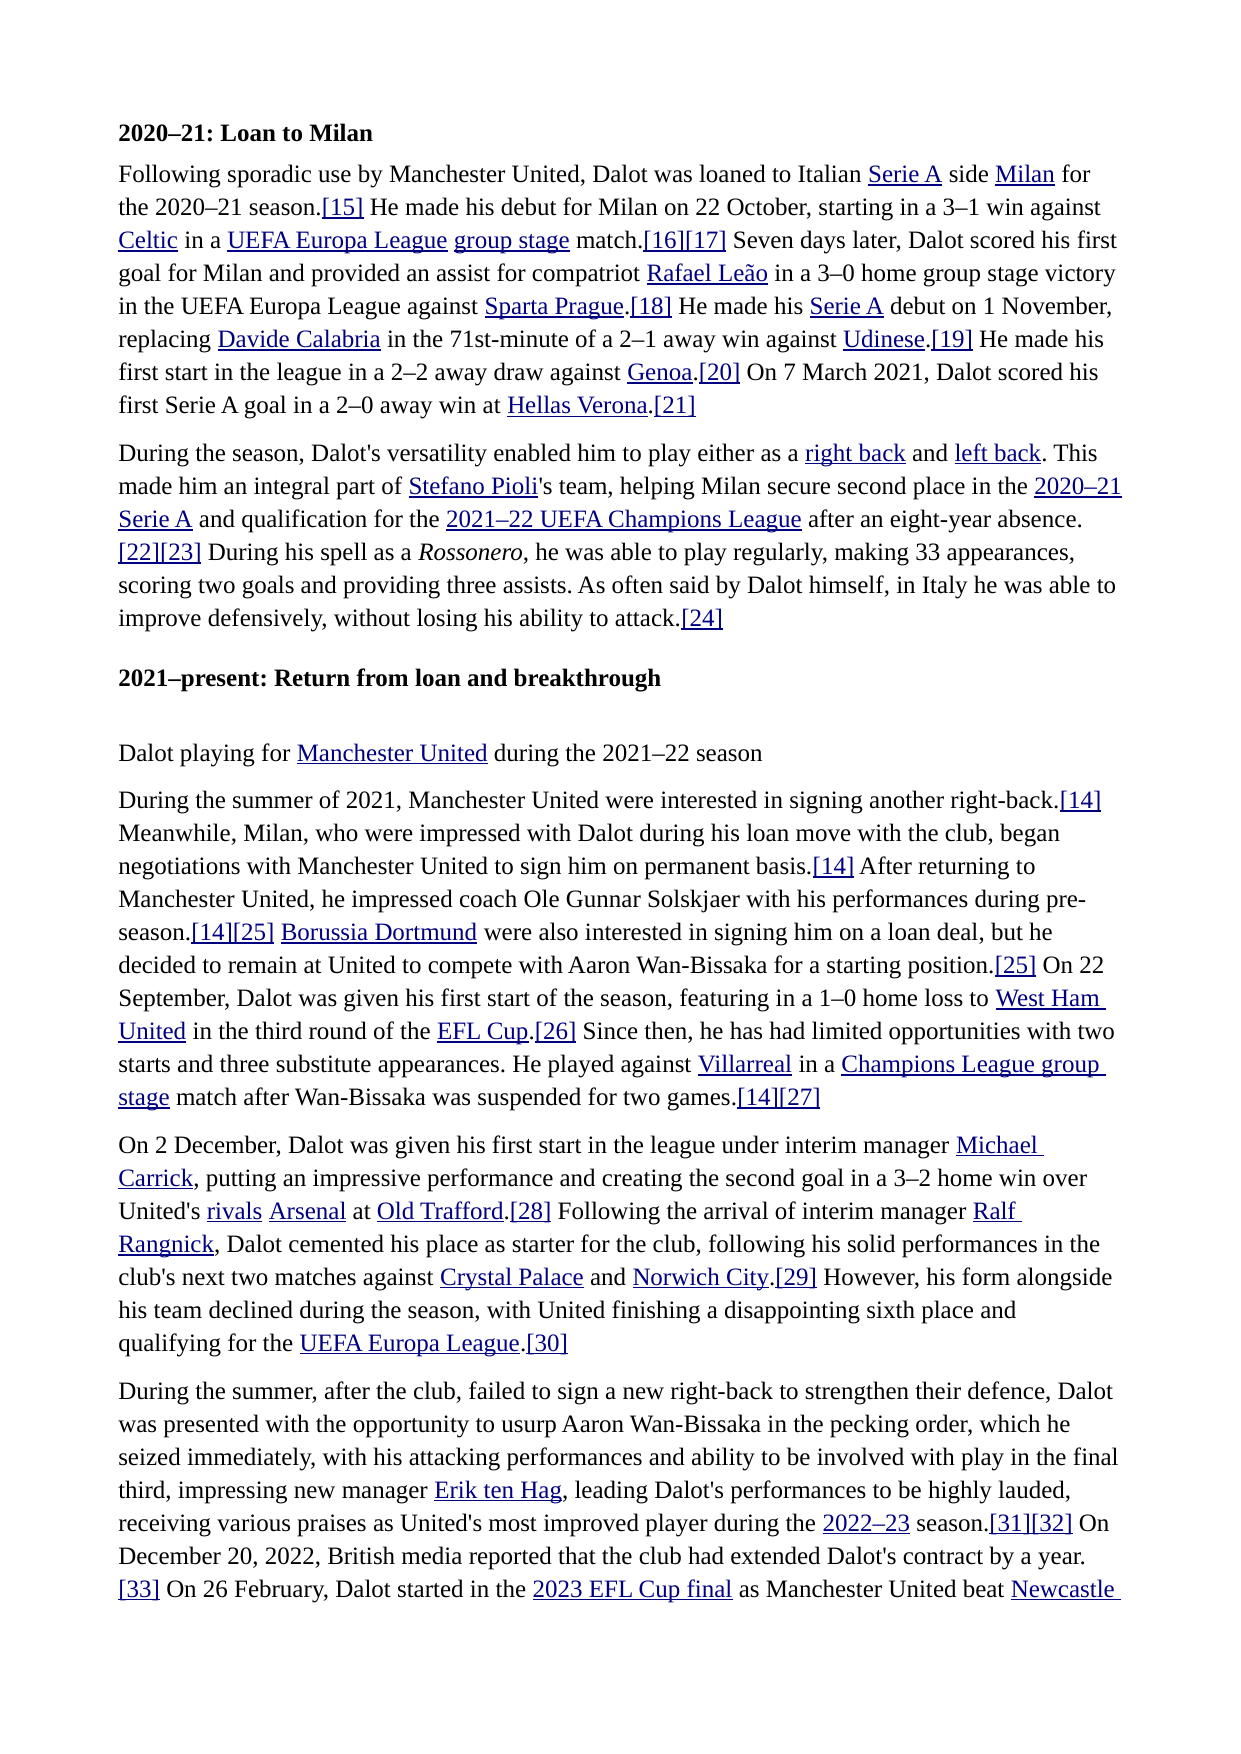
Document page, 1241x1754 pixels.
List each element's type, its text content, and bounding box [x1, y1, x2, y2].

text Dalot playing for Manchester United during the 2021–22 season [118, 738, 1122, 766]
text During the summer, after the club, failed to sign a new right-back to strengthen their defence, Dalot was presented with the opportunity to usurp Aaron Wan-Bissaka in the pecking order, which he seized immediately, with his attacking performances and ability to be involved with play in the final third, impressing new manager Erik ten Hag, leading Dalot's performances to be highly lauded, receiving various praises as United's most improved player during the 2022–23 season.[31][32] On December 20, 2022, British media reported that the club had extended Dalot's contract by a year.[33] On 26 February, Dalot started in the 2023 EFL Cup final as Manchester United beat Newcastle [118, 1376, 1122, 1603]
text Following sporadic use by Manchester United, Dalot was loaned to Italian Serie A side Milan for the 2020–21 season.[15] He made his debut for Milan on 22 October, starting in a 3–1 win against Celtic in a UEFA Europa League group stage match.[16][17] Seven days later, Dalot scored his first goal for Milan and provided an assist for compatriot Rafael Leão in a 3–0 home group stage victory in the UEFA Europa League against Sparta Prague.[18] He made his Serie A debut on 1 November, replacing Davide Calabria in the 71st-minute of a 2–1 away win against Udinese.[19] He made his first start in the league in a 2–2 away draw against Genoa.[20] On 7 March 2021, Dalot scored his first Serie A goal in a 2–0 away win at Hellas Verona.[21] [118, 159, 1122, 419]
subtitle 2021–present: Return from loan and breakthrough [118, 663, 1122, 692]
text During the season, Dalot's versatility enabled him to play either as a right back and left back. This made him an integral part of Stefano Pioli's team, helping Milan secure second place in the 2020–21 Serie A and qualification for the 2021–22 UEFA Champions League after an eight-year absence.[22][23] During his spell as a Rossonero, he was able to play regularly, making 33 appearances, scoring two goals and providing three assists. As often said by Dalot himself, in Italy he was able to improve defensively, without losing his ability to attack.[24] [118, 438, 1122, 632]
text On 2 December, Dalot was given his first start in the league under interim manager Michael Carrick, putting an impressive performance and creating the second goal in a 3–2 home win over United's rivals Arsenal at Old Trafford.[28] Following the arrival of interim manager Ralf Rangnick, Dalot cemented his place as starter for the club, following his solid performances in the club's next two matches against Crystal Palace and Norwich City.[29] However, his form alongside his team declined during the season, with United finishing a disappointing sixth place and qualifying for the UEFA Europa League.[30] [118, 1130, 1122, 1357]
text During the summer of 2021, Manchester United were interested in signing another right-back.[14] Meanwhile, Milan, who were impressed with Dalot during his loan move with the club, began negotiations with Manchester United to sign him on permanent basis.[14] After returning to Manchester United, he impressed coach Ole Gunnar Solskjaer with his performances during pre-season.[14][25] Borussia Dortmund were also interested in signing him on a loan deal, but he decided to remain at United to compete with Aaron Wan-Bissaka for a starting position.[25] On 22 September, Dalot was given his first start of the season, featuring in a 1–0 home loss to West Ham United in the third round of the EFL Cup.[26] Since then, he has had limited opportunities with two starts and three substitute appearances. He played against Villarreal in a Champions League group stage match after Wan-Bissaka was suspended for two games.[14][27] [118, 785, 1122, 1111]
subtitle 2020–21: Loan to Milan [118, 118, 1122, 147]
